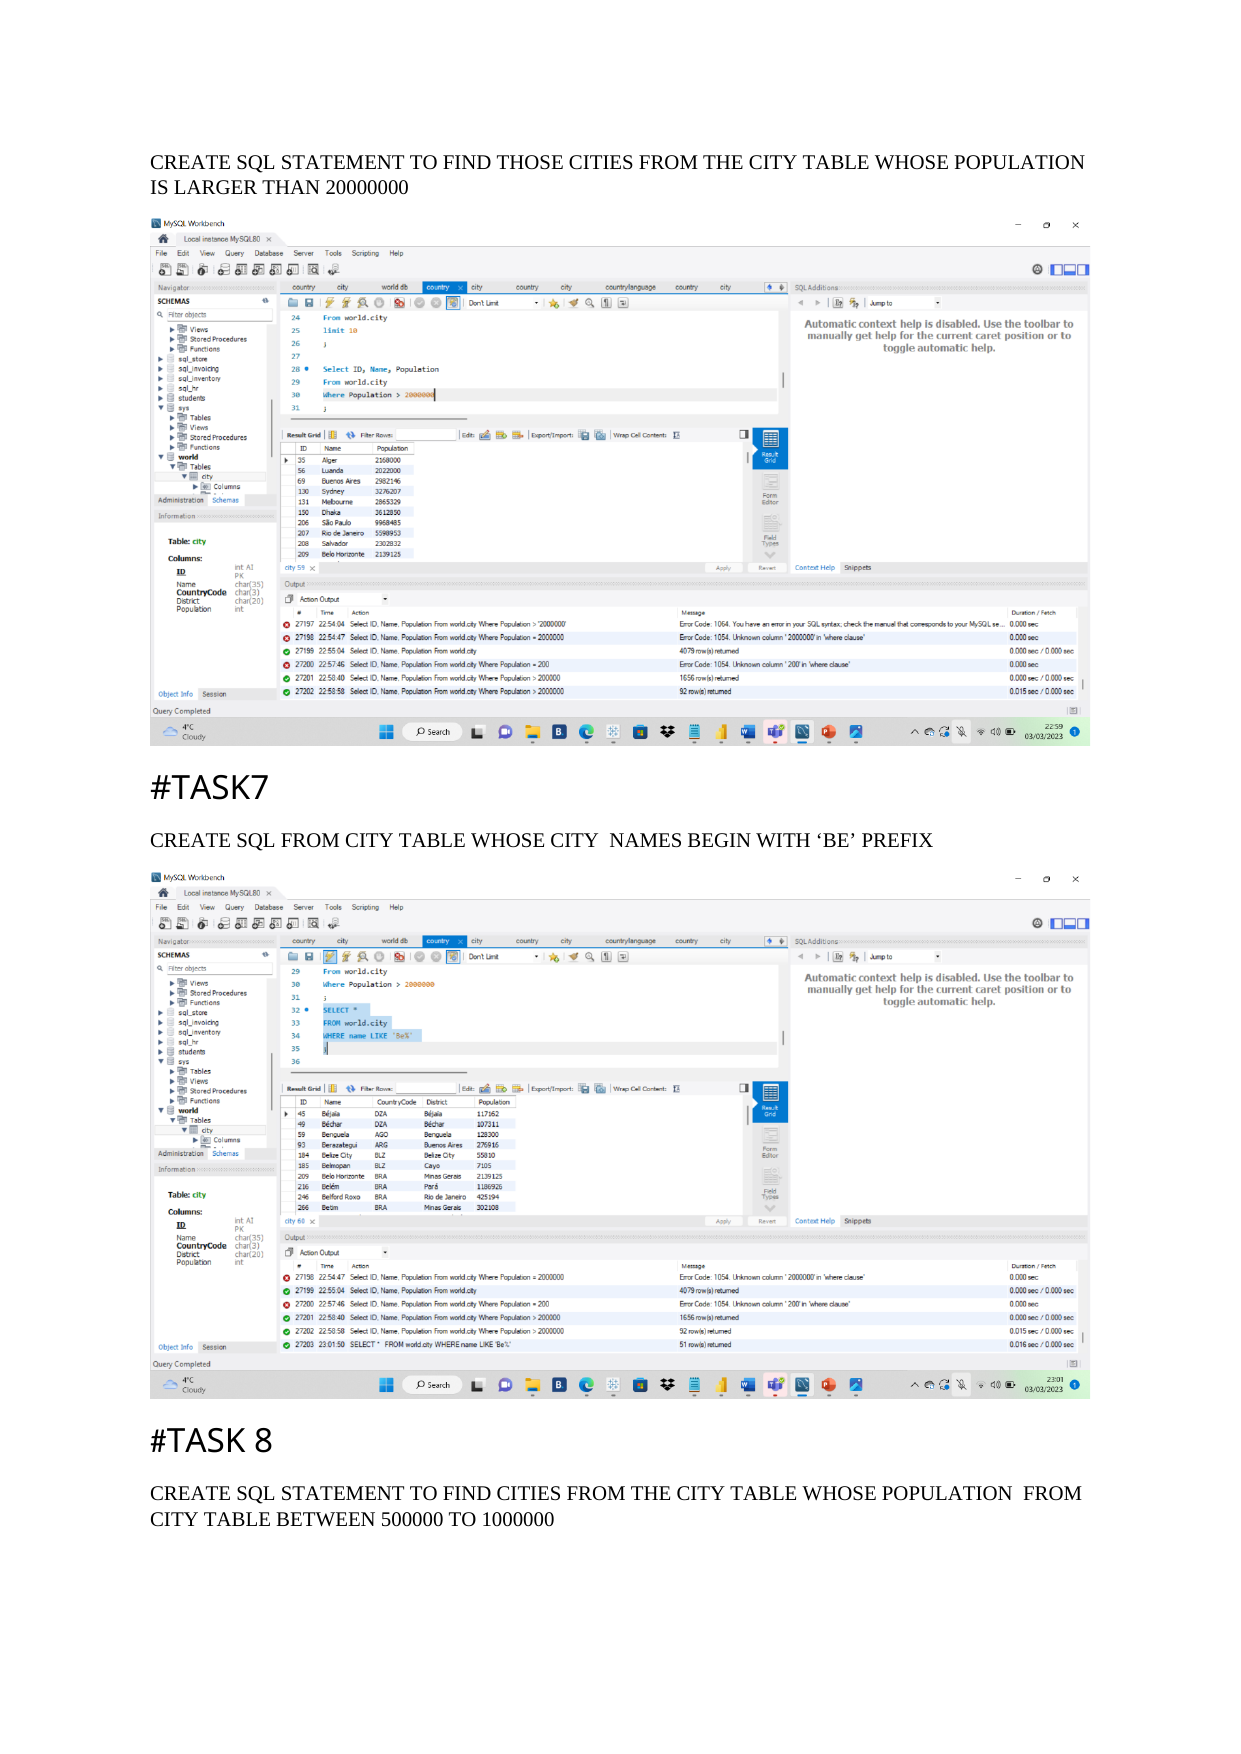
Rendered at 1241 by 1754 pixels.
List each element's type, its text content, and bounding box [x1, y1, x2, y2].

text CREATE SQL STATEMENT TO FIND THOSE CITIES FROM THE CITY TABLE WHOSE POPULATION IS LARGER THAN 20000000 [150, 150, 1090, 199]
text #TASK 8 [150, 1417, 1090, 1462]
text CREATE SQL STATEMENT TO FIND CITIES FROM THE CITY TABLE WHOSE POPULATION FROM CITY TABLE BETWEEN 500000 TO 1000000 [150, 1481, 1090, 1531]
text CREATE SQL FROM CITY TABLE WHOSE CITY NAMES BEGIN WITH ‘BE’ PREFIX [150, 828, 1090, 852]
text #TASK7 [150, 764, 1090, 809]
